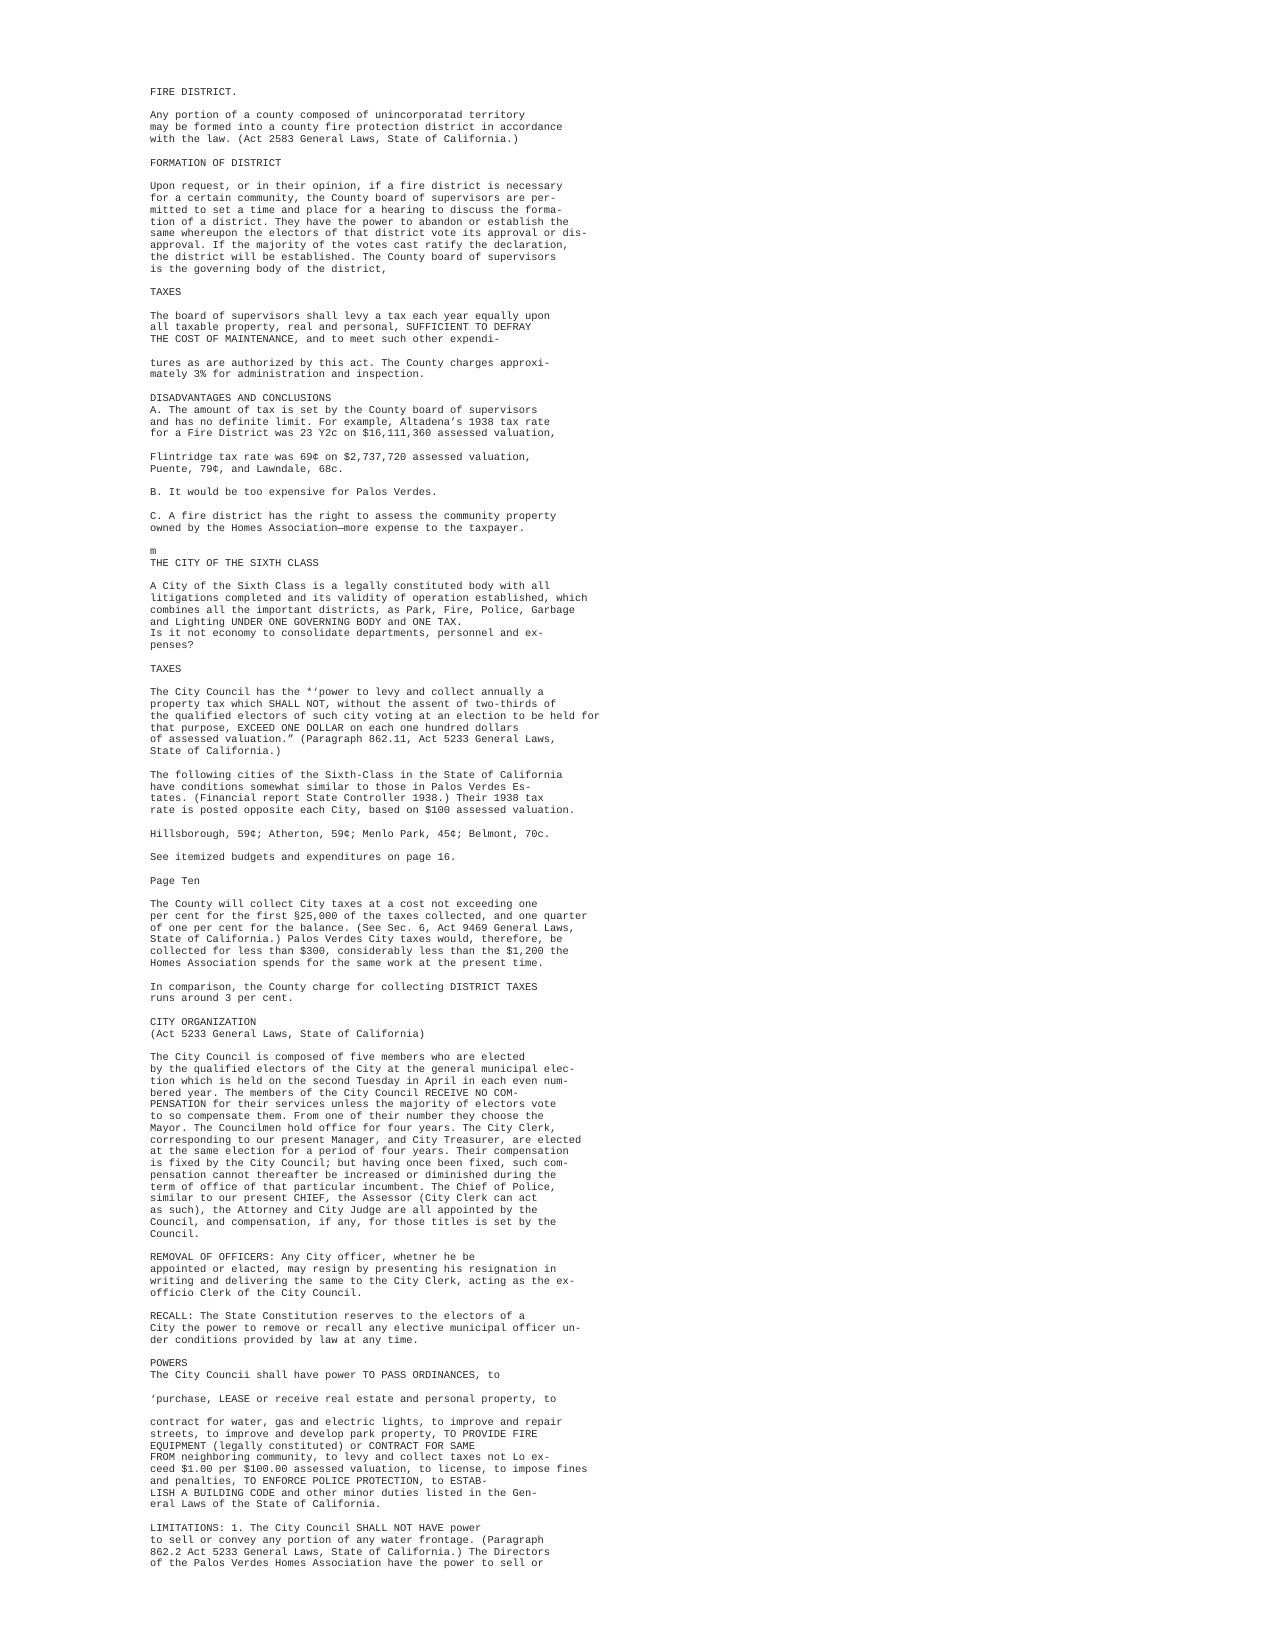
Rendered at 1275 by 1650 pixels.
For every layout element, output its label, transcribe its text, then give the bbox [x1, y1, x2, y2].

text for a certain community, the County board of supervisors are per- [150, 193, 1125, 204]
text CITY ORGANIZATION [150, 1017, 1125, 1028]
text pensation cannot thereafter be increased or diminished during the [150, 1170, 1125, 1181]
text POWERS [150, 1358, 1125, 1370]
text RECALL: The State Constitution reserves to the electors of a [150, 1311, 1125, 1323]
text mitted to set a time and place for a hearing to discuss the forma- [150, 204, 1125, 216]
text that purpose, EXCEED ONE DOLLAR on each one hundred dollars [150, 722, 1125, 734]
text contract for water, gas and electric lights, to improve and repair [150, 1417, 1125, 1429]
text A City of the Sixth Class is a legally constituted body with all [150, 581, 1125, 593]
text tion of a district. They have the power to abandon or establish the [150, 216, 1125, 228]
text FROM neighboring community, to levy and collect taxes not Lo ex- [150, 1452, 1125, 1464]
text Is it not economy to consolidate departments, personnel and ex- [150, 628, 1125, 640]
text term of office of that particular incumbent. The Chief of Police, [150, 1181, 1125, 1193]
text approval. If the majority of the votes cast ratify the declaration, [150, 240, 1125, 252]
text EQUIPMENT (legally constituted) or CONTRACT FOR SAME [150, 1440, 1125, 1452]
text is fixed by the City Council; but having once been fixed, such com- [150, 1158, 1125, 1170]
text Homes Association spends for the same work at the present time. [150, 958, 1125, 969]
text The County will collect City taxes at a cost not exceeding one [150, 899, 1125, 911]
text writing and delivering the same to the City Clerk, acting as the ex- [150, 1276, 1125, 1287]
text is the governing body of the district, [150, 263, 1125, 275]
text the district will be established. The County board of supervisors [150, 252, 1125, 263]
text Council. [150, 1228, 1125, 1240]
text tion which is held on the second Tuesday in April in each even num- [150, 1076, 1125, 1087]
text ceed $1.00 per $100.00 assessed valuation, to license, to impose fines [150, 1464, 1125, 1476]
text PENSATION for their services unless the majority of electors vote [150, 1099, 1125, 1111]
text corresponding to our present Manager, and City Treasurer, are elected [150, 1134, 1125, 1146]
text Flintridge tax rate was 69¢ on $2,737,720 assessed valuation, [150, 452, 1125, 463]
text Council, and compensation, if any, for those titles is set by the [150, 1217, 1125, 1228]
text at the same election for a period of four years. Their compensation [150, 1146, 1125, 1158]
text The City Councii shall have power TO PASS ORDINANCES, to [150, 1370, 1125, 1382]
text DISADVANTAGES AND CONCLUSIONS [150, 393, 1125, 404]
text C. A fire district has the right to assess the community property [150, 511, 1125, 522]
text of the Palos Verdes Homes Association have the power to sell or [150, 1558, 1125, 1570]
text property tax which SHALL NOT, without the assent of two-thirds of [150, 699, 1125, 711]
text for a Fire District was 23 Y2c on $16,111,360 assessed valuation, [150, 428, 1125, 440]
text Any portion of a county composed of unincorporatad territory [150, 110, 1125, 122]
text FIRE DISTRICT. [150, 87, 1125, 98]
text combines all the important districts, as Park, Fire, Police, Garbage [150, 605, 1125, 616]
text as such), the Attorney and City Judge are all appointed by the [150, 1205, 1125, 1217]
text LIMITATIONS: 1. The City Council SHALL NOT HAVE power [150, 1523, 1125, 1534]
text similar to our present CHIEF, the Assessor (City Clerk can act [150, 1193, 1125, 1205]
text by the qualified electors of the City at the general municipal elec- [150, 1064, 1125, 1076]
text mately 3% for administration and inspection. [150, 369, 1125, 381]
text same whereupon the electors of that district vote its approval or dis- [150, 228, 1125, 240]
text appointed or elacted, may resign by presenting his resignation in [150, 1264, 1125, 1276]
text LISH A BUILDING CODE and other minor duties listed in the Gen- [150, 1487, 1125, 1499]
text of assessed valuation.” (Paragraph 862.11, Act 5233 General Laws, [150, 734, 1125, 746]
text THE COST OF MAINTENANCE, and to meet such other expendi- [150, 334, 1125, 346]
text In comparison, the County charge for collecting DISTRICT TAXES [150, 981, 1125, 993]
text B. It would be too expensive for Palos Verdes. [150, 487, 1125, 499]
text eral Laws of the State of California. [150, 1499, 1125, 1511]
text 862.2 Act 5233 General Laws, State of California.) The Directors [150, 1546, 1125, 1558]
text with the law. (Act 2583 General Laws, State of California.) [150, 134, 1125, 146]
text per cent for the first §25,000 of the taxes collected, and one quarter [150, 911, 1125, 922]
text der conditions provided by law at any time. [150, 1334, 1125, 1346]
text State of California.) [150, 746, 1125, 758]
text tures as are authorized by this act. The County charges approxi- [150, 357, 1125, 369]
text FORMATION OF DISTRICT [150, 157, 1125, 169]
text TAXES [150, 287, 1125, 299]
text the qualified electors of such city voting at an election to be held for [150, 711, 1125, 722]
text m [150, 546, 1125, 558]
text State of California.) Palos Verdes City taxes would, therefore, be [150, 934, 1125, 946]
text to sell or convey any portion of any water frontage. (Paragraph [150, 1534, 1125, 1546]
text City the power to remove or recall any elective municipal officer un- [150, 1323, 1125, 1334]
text THE CITY OF THE SIXTH CLASS [150, 558, 1125, 569]
text ‘purchase, LEASE or receive real estate and personal property, to [150, 1393, 1125, 1405]
text The City Council has the *‘power to levy and collect annually a [150, 687, 1125, 699]
text Hillsborough, 59¢; Atherton, 59¢; Menlo Park, 45¢; Belmont, 70c. [150, 828, 1125, 840]
text officio Clerk of the City Council. [150, 1287, 1125, 1299]
text Upon request, or in their opinion, if a fire district is necessary [150, 181, 1125, 193]
text The City Council is composed of five members who are elected [150, 1052, 1125, 1064]
text Puente, 79¢, and Lawndale, 68c. [150, 463, 1125, 475]
text and has no definite limit. For example, Altadena’s 1938 tax rate [150, 416, 1125, 428]
text tates. (Financial report State Controller 1938.) Their 1938 tax [150, 793, 1125, 805]
text The following cities of the Sixth-Class in the State of California [150, 769, 1125, 781]
text A. The amount of tax is set by the County board of supervisors [150, 404, 1125, 416]
text Mayor. The Councilmen hold office for four years. The City Clerk, [150, 1123, 1125, 1134]
text and Lighting UNDER ONE GOVERNING BODY and ONE TAX. [150, 616, 1125, 628]
text bered year. The members of the City Council RECEIVE NO COM- [150, 1087, 1125, 1099]
text litigations completed and its validity of operation established, which [150, 593, 1125, 605]
text rate is posted opposite each City, based on $100 assessed valuation. [150, 805, 1125, 817]
text penses? [150, 640, 1125, 652]
text REMOVAL OF OFFICERS: Any City officer, whetner he be [150, 1252, 1125, 1264]
text may be formed into a county fire protection district in accordance [150, 122, 1125, 134]
text TAXES [150, 663, 1125, 675]
text See itemized budgets and expenditures on page 16. [150, 852, 1125, 864]
text runs around 3 per cent. [150, 993, 1125, 1005]
text all taxable property, real and personal, SUFFICIENT TO DEFRAY [150, 322, 1125, 334]
text The board of supervisors shall levy a tax each year equally upon [150, 310, 1125, 322]
text Page Ten [150, 875, 1125, 887]
text collected for less than $300, considerably less than the $1,200 the [150, 946, 1125, 958]
text have conditions somewhat similar to those in Palos Verdes Es- [150, 781, 1125, 793]
text owned by the Homes Association—more expense to the taxpayer. [150, 522, 1125, 534]
text (Act 5233 General Laws, State of California) [150, 1028, 1125, 1040]
text to so compensate them. From one of their number they choose the [150, 1111, 1125, 1123]
text and penalties, TO ENFORCE POLICE PROTECTION, to ESTAB- [150, 1476, 1125, 1487]
text streets, to improve and develop park property, TO PROVIDE FIRE [150, 1429, 1125, 1440]
text of one per cent for the balance. (See Sec. 6, Act 9469 General Laws, [150, 922, 1125, 934]
